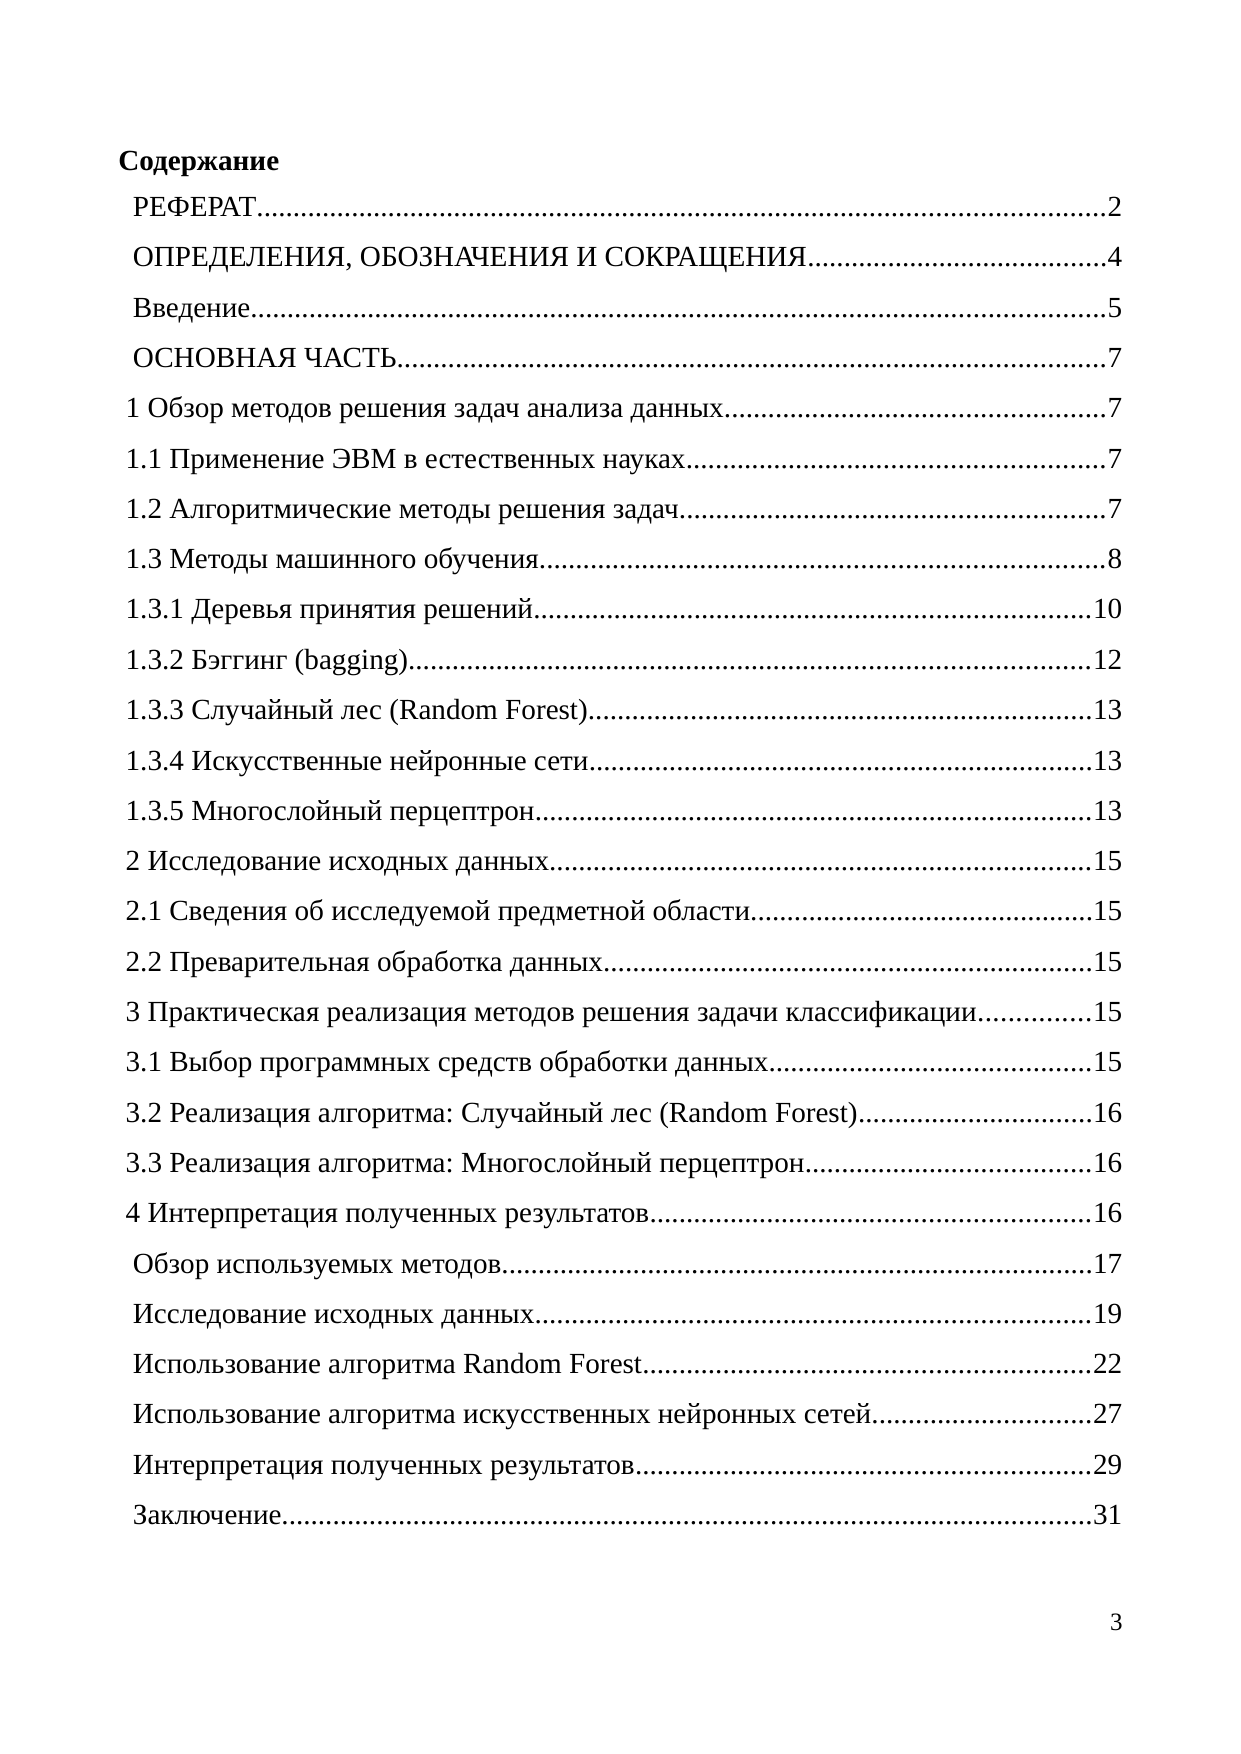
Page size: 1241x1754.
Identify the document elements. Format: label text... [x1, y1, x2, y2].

text 1.3 Методы машинного обучения 8 [118, 541, 1122, 575]
text РЕФЕРАТ 2 [118, 189, 1122, 223]
text 2 Исследование исходных данных 15 [118, 843, 1122, 877]
text 2.1 Сведения об исследуемой предметной области 15 [118, 893, 1122, 927]
text Исследование исходных данных 19 [118, 1296, 1122, 1329]
text Заключение 31 [118, 1497, 1122, 1531]
text 3.3 Реализация алгоритма: Многослойный перцептрон 16 [118, 1145, 1122, 1179]
text 1.3.4 Искусственные нейронные сети 13 [118, 743, 1122, 776]
text Использование алгоритма искусственных нейронных сетей 27 [118, 1397, 1122, 1430]
text 1.3.1 Деревья принятия решений 10 [118, 592, 1122, 625]
text 1.1 Применение ЭВМ в естественных науках 7 [118, 441, 1122, 474]
text 1.3.2 Бэггинг (bagging) 12 [118, 642, 1122, 676]
text Интерпретация полученных результатов 29 [118, 1447, 1122, 1481]
text 3.2 Реализация алгоритма: Случайный лес (Random Forest) 16 [118, 1095, 1122, 1128]
text 3 Практическая реализация методов решения задачи классификации 15 [118, 994, 1122, 1028]
text Введение 5 [118, 290, 1122, 323]
text 1.2 Алгоритмические методы решения задач 7 [118, 491, 1122, 524]
text 1.3.3 Случайный лес (Random Forest) 13 [118, 692, 1122, 726]
text 2.2 Преварительная обработка данных 15 [118, 944, 1122, 977]
text Обзор используемых методов 17 [118, 1246, 1122, 1279]
text 4 Интерпретация полученных результатов 16 [118, 1195, 1122, 1229]
subtitle Содержание [118, 143, 1122, 177]
text 1.3.5 Многослойный перцептрон 13 [118, 793, 1122, 826]
text Использование алгоритма Random Forest 22 [118, 1346, 1122, 1380]
text 1 Обзор методов решения задач анализа данных 7 [118, 390, 1122, 424]
text 3.1 Выбор программных средств обработки данных 15 [118, 1044, 1122, 1078]
text ОПРЕДЕЛЕНИЯ, ОБОЗНАЧЕНИЯ И СОКРАЩЕНИЯ 4 [118, 239, 1122, 273]
text ОСНОВНАЯ ЧАСТЬ 7 [118, 340, 1122, 374]
